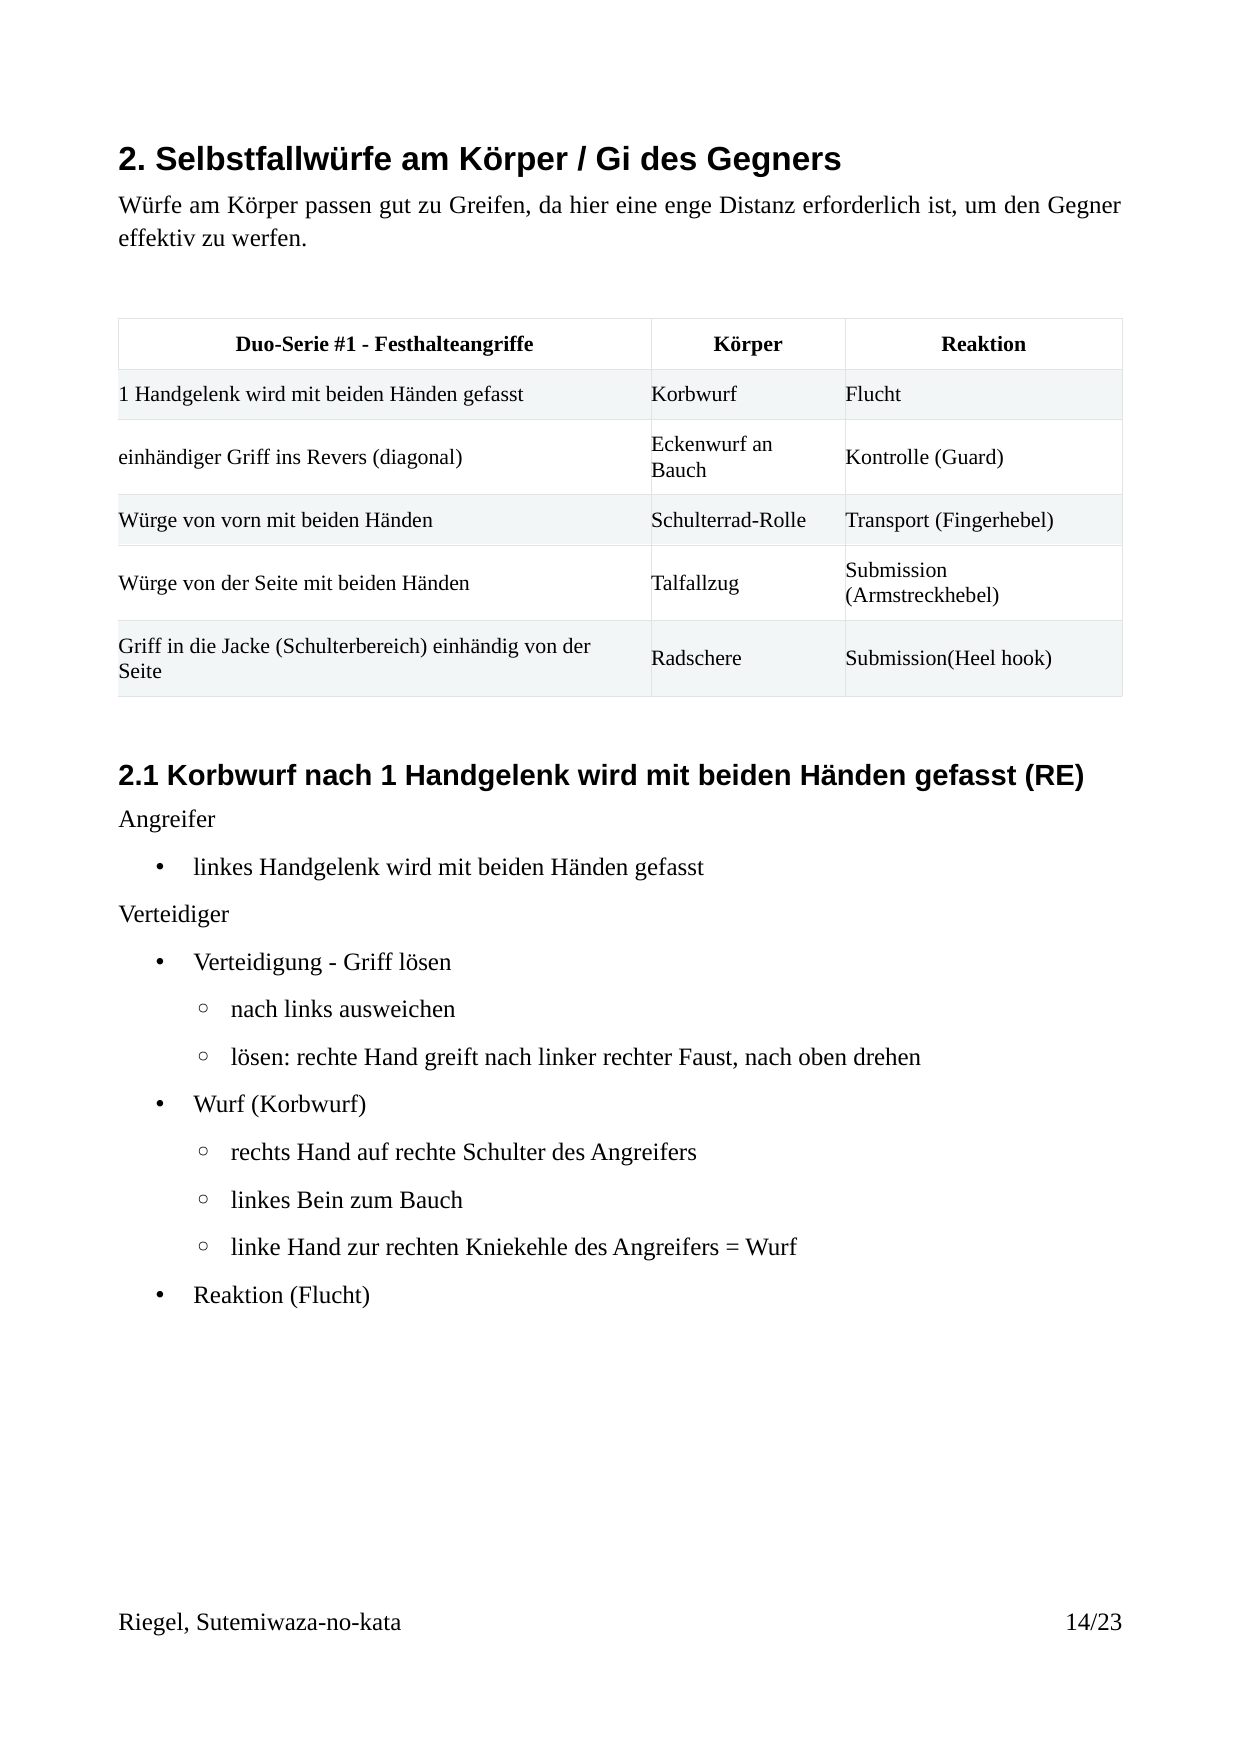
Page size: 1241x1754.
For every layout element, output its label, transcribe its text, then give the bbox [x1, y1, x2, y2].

list lösen: rechte Hand greift nach linker rechter Faust, nach oben drehen [193, 1042, 1122, 1071]
table_cell Eckenwurf an Bauch [652, 420, 845, 494]
list linke Hand zur rechten Kniekehle des Angreifers = Wurf [193, 1232, 1122, 1261]
subtitle 2. Selbstfallwürfe am Körper / Gi des Gegners [118, 139, 1122, 177]
list nach links ausweichen [193, 994, 1122, 1023]
table_header Duo-Serie #1 - Festhalteangriffe [119, 319, 651, 368]
table_cell Griff in die Jacke (Schulterbereich) einhändig von der Seite [118, 621, 651, 696]
table_cell Würge von vorn mit beiden Händen [118, 495, 651, 544]
list Verteidigung - Griff lösen [156, 947, 1122, 976]
text Verteidiger [118, 899, 1122, 928]
list Wurf (Korbwurf) [156, 1089, 1122, 1118]
list rechts Hand auf rechte Schulter des Angreifers [193, 1137, 1122, 1166]
table_cell Talfallzug [652, 546, 845, 620]
table_cell Korbwurf [652, 370, 845, 419]
table_cell Schulterrad-Rolle [652, 495, 845, 544]
list linkes Handgelenk wird mit beiden Händen gefasst [156, 852, 1122, 880]
subtitle 2.1 Korbwurf nach 1 Handgelenk wird mit beiden Händen gefasst (RE) [118, 758, 1122, 791]
list linkes Bein zum Bauch [193, 1185, 1122, 1213]
table_header Reaktion [846, 319, 1122, 368]
table_cell 1 Handgelenk wird mit beiden Händen gefasst [118, 370, 651, 419]
table_cell Kontrolle (Guard) [846, 420, 1122, 494]
list Reaktion (Flucht) [156, 1280, 1122, 1309]
table_cell Flucht [846, 370, 1122, 419]
text Angreifer [118, 804, 1122, 833]
table_cell Submission (Armstreckhebel) [846, 546, 1122, 620]
table_cell Submission(Heel hook) [846, 621, 1122, 696]
table_cell Radschere [652, 621, 845, 696]
text Würfe am Körper passen gut zu Greifen, da hier eine enge Distanz erforderlich ist, um den Gegner effektiv zu werfen. [118, 190, 1122, 252]
table_cell Würge von der Seite mit beiden Händen [118, 546, 651, 620]
table_header Körper [652, 319, 845, 368]
table_cell Transport (Fingerhebel) [846, 495, 1122, 544]
table_cell einhändiger Griff ins Revers (diagonal) [118, 420, 651, 494]
